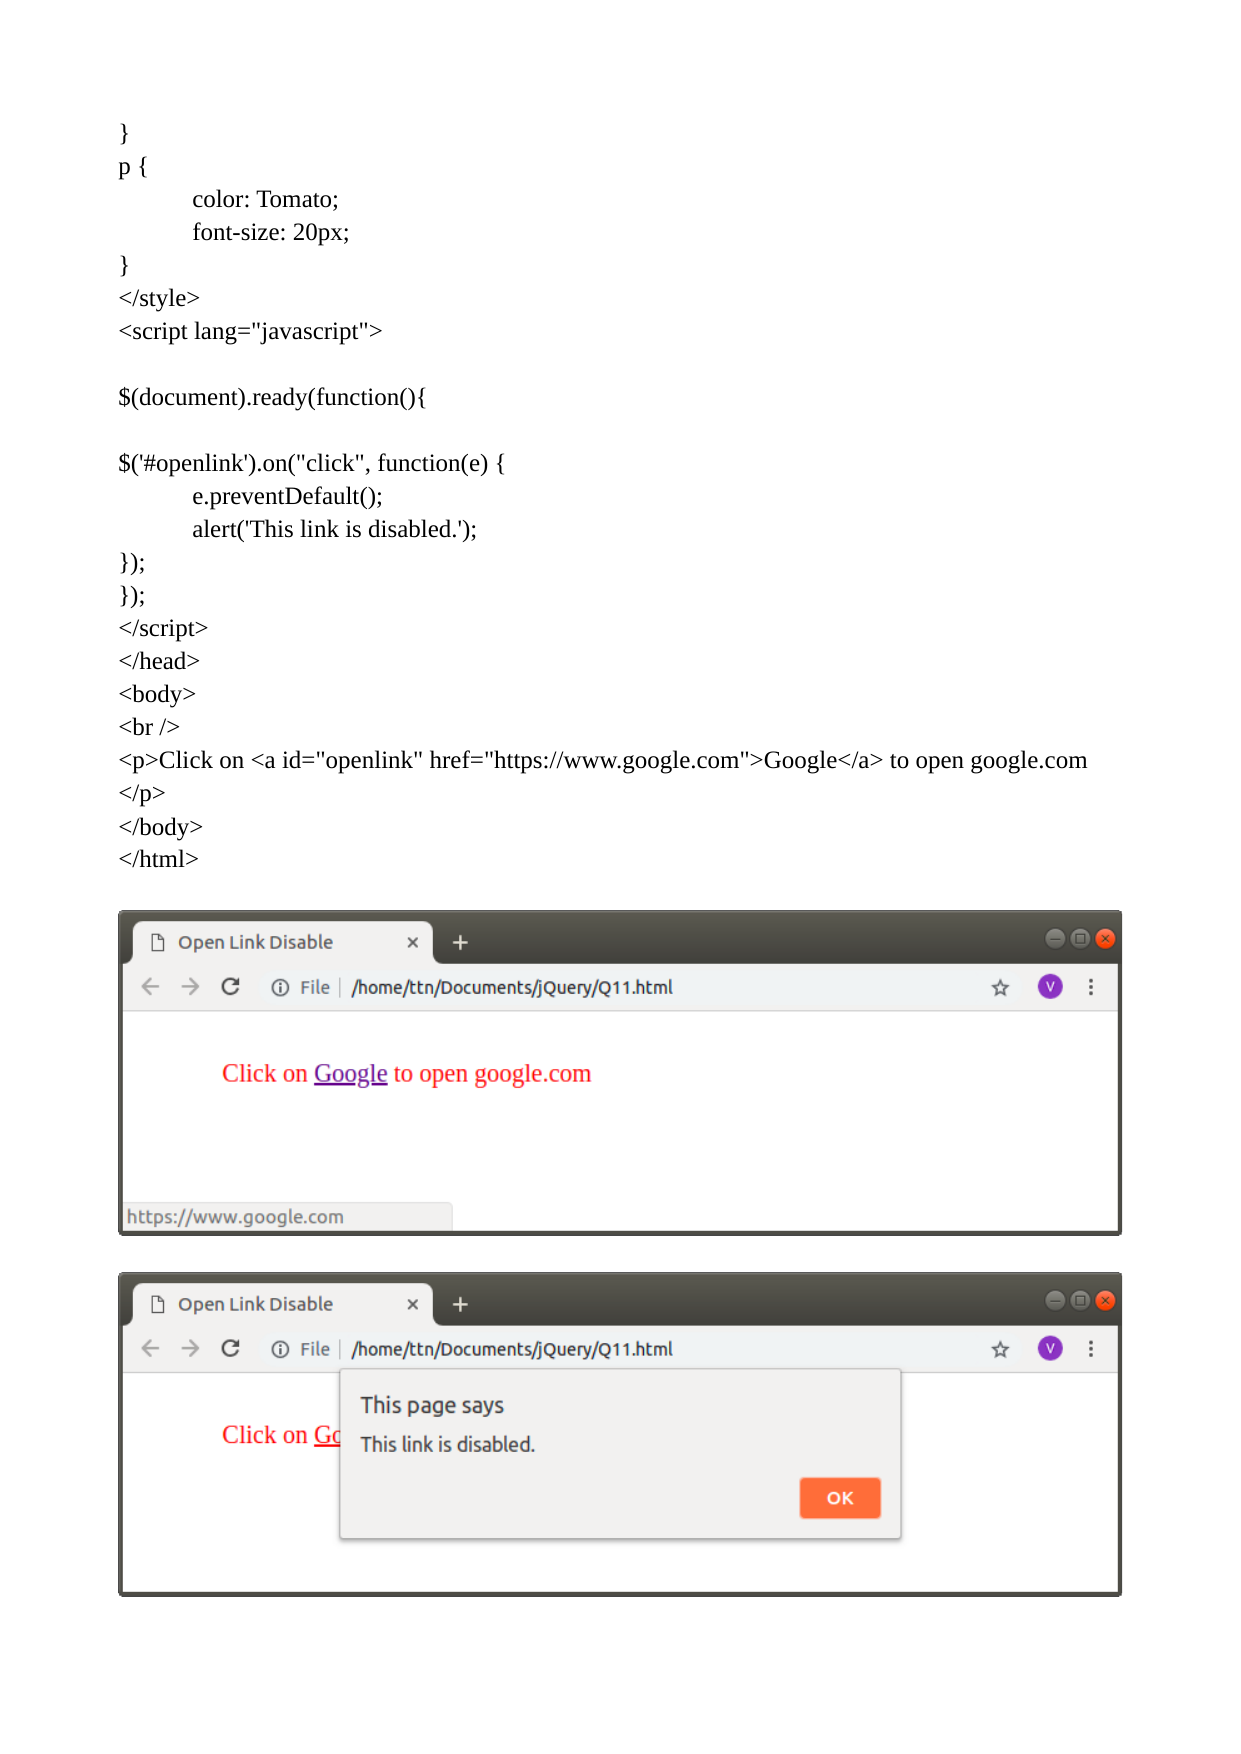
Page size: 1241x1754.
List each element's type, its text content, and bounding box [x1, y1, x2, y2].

text <br /> [118, 712, 1122, 741]
text e.preventDefault(); [118, 481, 1122, 510]
text <p>Click on <a id="openlink" href="https://www.google.com">Google</a> to open google.com </p> [118, 746, 1122, 807]
text $('#openlink').on("click", function(e) { [118, 448, 1122, 477]
text <body> [118, 679, 1122, 708]
text color: Tomato; [118, 184, 1122, 213]
text p { [118, 151, 1122, 180]
text }); [118, 580, 1122, 609]
text $(document).ready(function(){ [118, 382, 1122, 411]
text </head> [118, 646, 1122, 675]
text </html> [118, 844, 1122, 873]
text } [118, 118, 1122, 147]
picture [118, 910, 1123, 1236]
text <script lang="javascript"> [118, 316, 1122, 345]
text </body> [118, 812, 1122, 840]
text </script> [118, 613, 1122, 642]
text }); [118, 547, 1122, 576]
text font-size: 20px; [118, 217, 1122, 246]
picture [118, 1272, 1123, 1597]
text alert('This link is disabled.'); [118, 514, 1122, 543]
text </style> [118, 283, 1122, 312]
text } [118, 250, 1122, 279]
